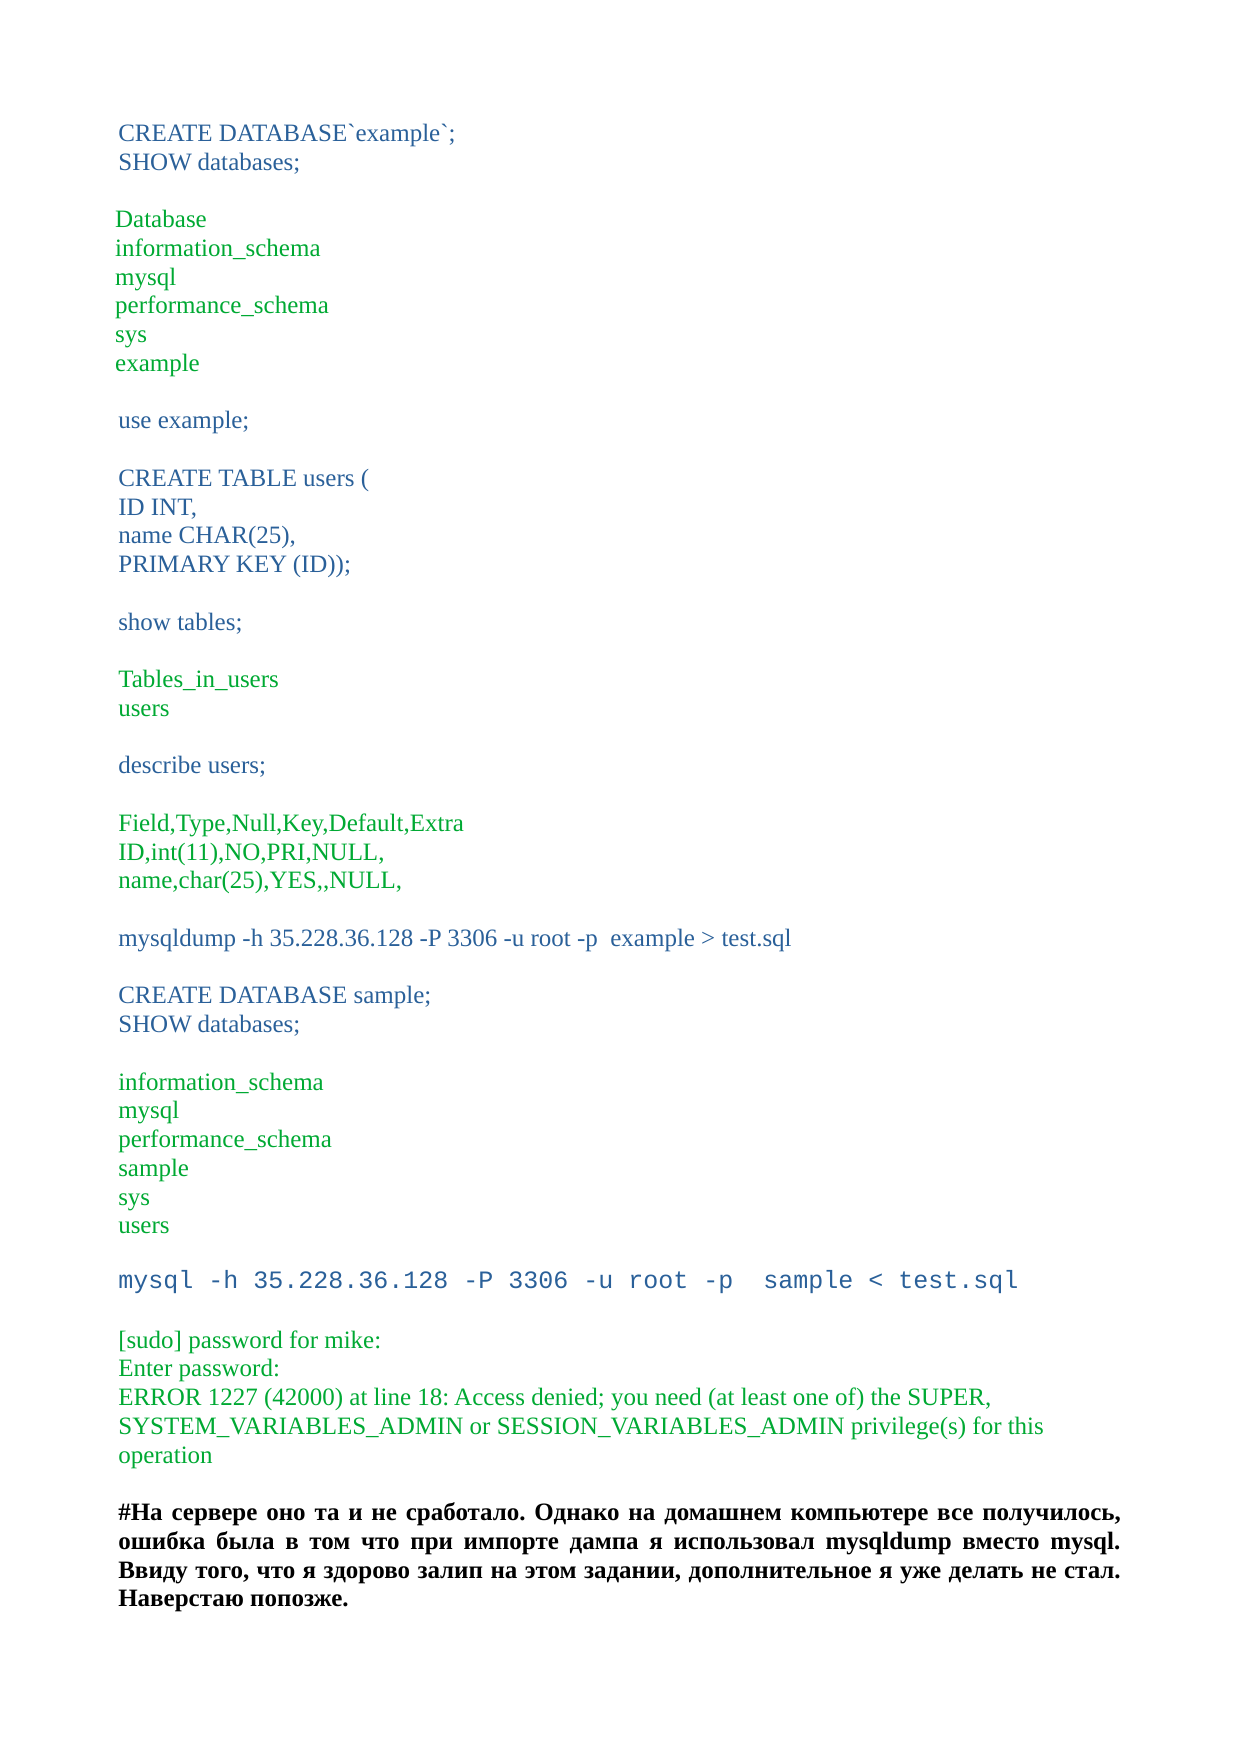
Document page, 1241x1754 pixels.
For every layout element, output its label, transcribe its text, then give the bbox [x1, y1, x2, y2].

text name CHAR(25), [118, 521, 1122, 549]
table_header Database [112, 204, 393, 233]
text performance_schema [118, 1124, 1122, 1153]
text CREATE DATABASE`example`; [118, 118, 1122, 147]
text Tables_in_users [118, 664, 1122, 693]
text ID,int(11),NO,PRI,NULL, [118, 837, 1122, 866]
text users [118, 693, 1122, 722]
text name,char(25),YES,,NULL, [118, 866, 1122, 894]
table_cell mysql [112, 262, 393, 291]
text mysql -h 35.228.36.128 -P 3306 -u root -p sample < test.sql [118, 1268, 1122, 1296]
text mysqldump -h 35.228.36.128 -P 3306 -u root -p example > test.sql [118, 923, 1122, 952]
text #На сервере оно та и не сработало. Однако на домашнем компьютере все получилось, ошибка была в том что при импорте дампа я использовал mysqldump вместо mysql. Ввиду того, что я здорово залип на этом задании, дополнительное я уже делать не стал. Наверстаю попозже. [118, 1497, 1122, 1612]
text ERROR 1227 (42000) at line 18: Access denied; you need (at least one of) the SUPER, SYSTEM_VARIABLES_ADMIN or SESSION_VARIABLES_ADMIN privilege(s) for this operation [118, 1382, 1122, 1468]
text describe users; [118, 751, 1122, 779]
text sys [118, 1182, 1122, 1211]
text Field,Type,Null,Key,Default,Extra [118, 808, 1122, 837]
text SHOW databases; [118, 1009, 1122, 1038]
text show tables; [118, 607, 1122, 636]
text PRIMARY KEY (ID)); [118, 549, 1122, 578]
table_cell information_schema [112, 233, 393, 262]
table_cell sys [112, 319, 393, 348]
text Enter password: [118, 1353, 1122, 1382]
table_cell example [112, 348, 393, 377]
text CREATE DATABASE sample; [118, 981, 1122, 1009]
text use example; [118, 406, 1122, 434]
table_cell performance_schema [112, 291, 393, 319]
text users [118, 1211, 1122, 1239]
text information_schema [118, 1067, 1122, 1096]
text CREATE TABLE users ( [118, 463, 1122, 492]
text mysql [118, 1096, 1122, 1124]
text sample [118, 1153, 1122, 1182]
text ID INT, [118, 492, 1122, 521]
text [sudo] password for mike: [118, 1325, 1122, 1353]
text SHOW databases; [118, 147, 1122, 176]
